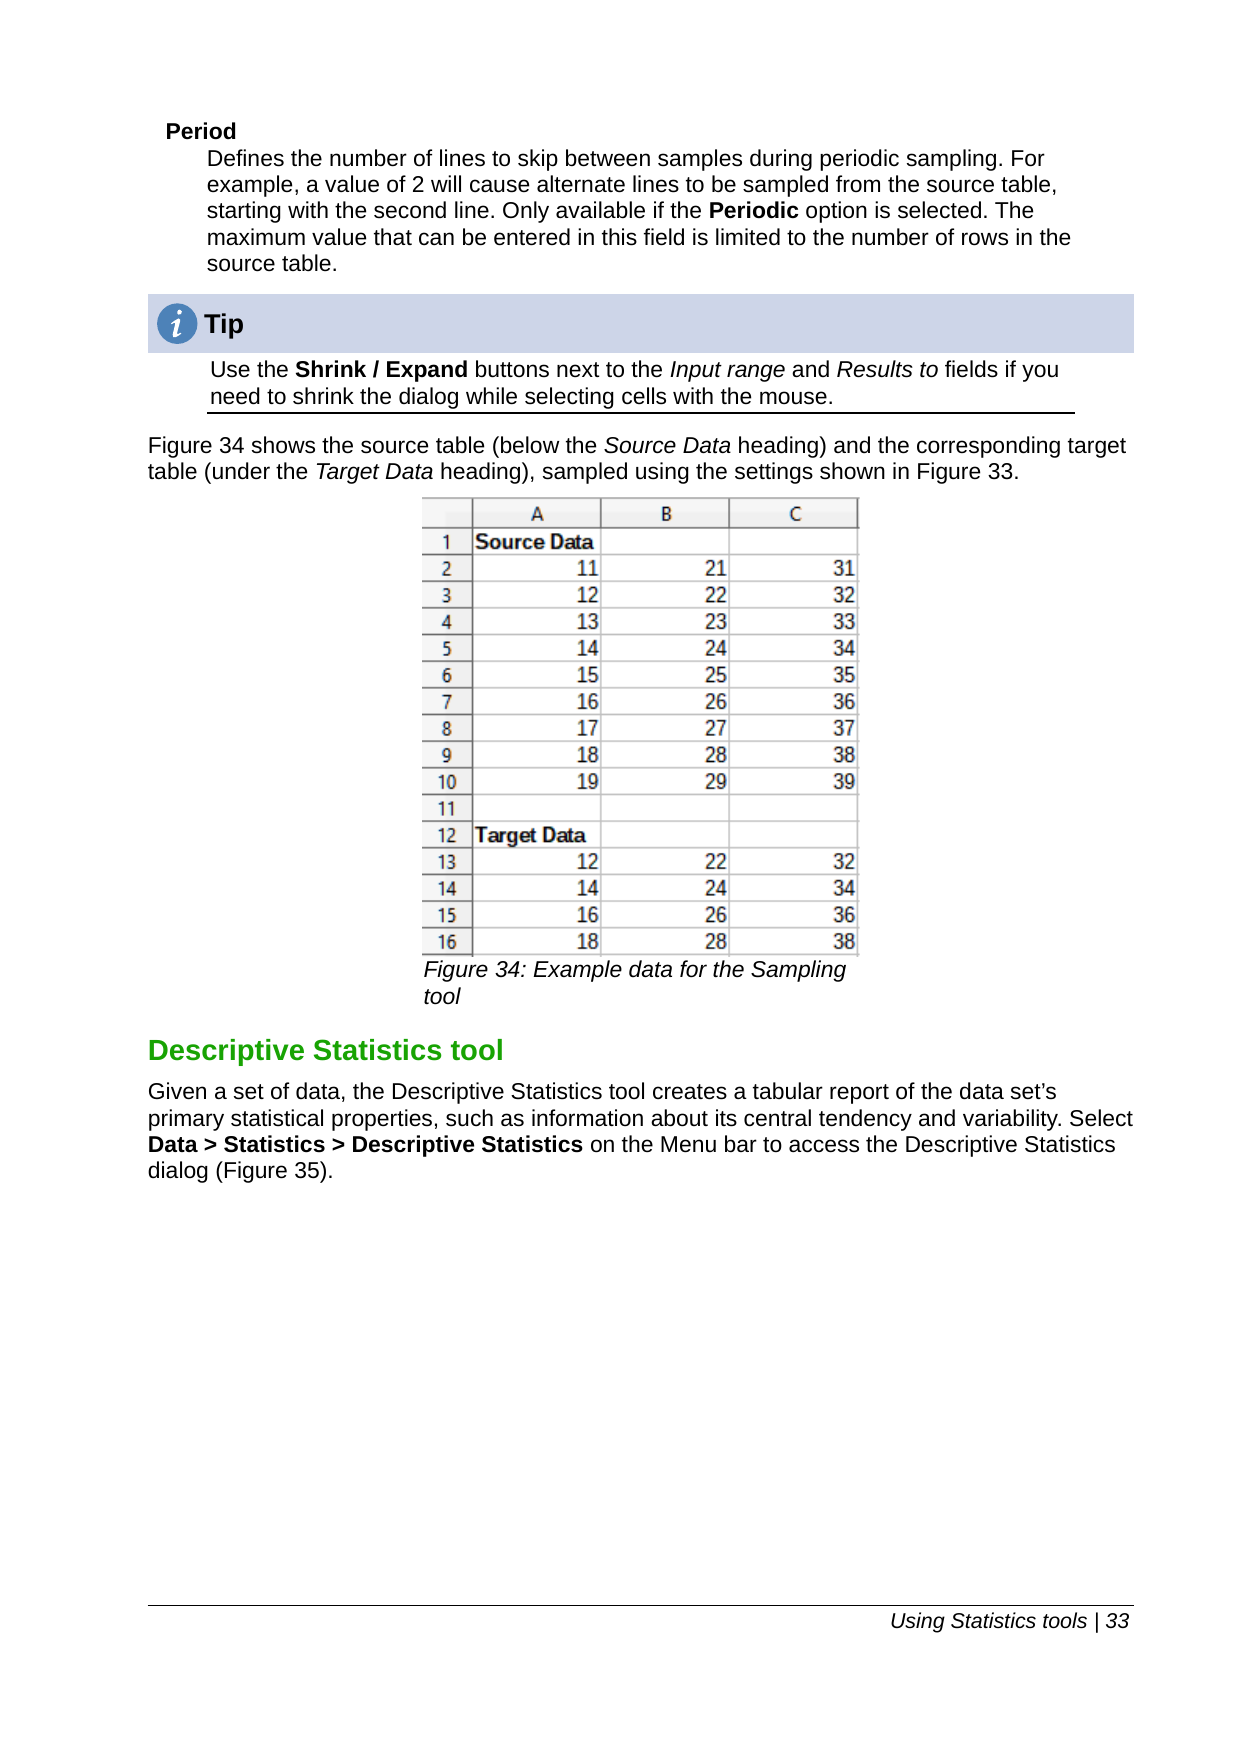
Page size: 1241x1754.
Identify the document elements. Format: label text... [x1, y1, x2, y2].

subtitle Tip [148, 294, 1134, 353]
text Figure 34 shows the source table (below the Source Data heading) and the corresponding target table (under the Target Data heading), sampled using the settings shown in Figure 33. [148, 432, 1134, 484]
subtitle Descriptive Statistics tool [148, 1033, 1134, 1066]
text Figure 34: Example data for the Sampling tool [423, 957, 858, 1009]
text Period [165, 118, 1134, 144]
text Defines the number of lines to skip between samples during periodic sampling. For example, a value of 2 will cause alternate lines to be sampled from the source table, starting with the second line. Only available if the Periodic option is selected. The maximum value that can be entered in this field is limited to the number of rows in the source table. [207, 144, 1134, 276]
text Given a set of data, the Descriptive Statistics tool creates a tabular report of the data set’s primary statistical properties, such as information about its central tendency and variability. Select Data > Statistics > Descriptive Statistics on the Menu bar to access the Descriptive Statistics dialog (Figure 35). [148, 1078, 1134, 1183]
picture [422, 497, 860, 957]
text Use the Shrink / Expand buttons next to the Input range and Results to fields if you need to shrink the dialog while selecting cells with the mouse. [207, 353, 1075, 412]
